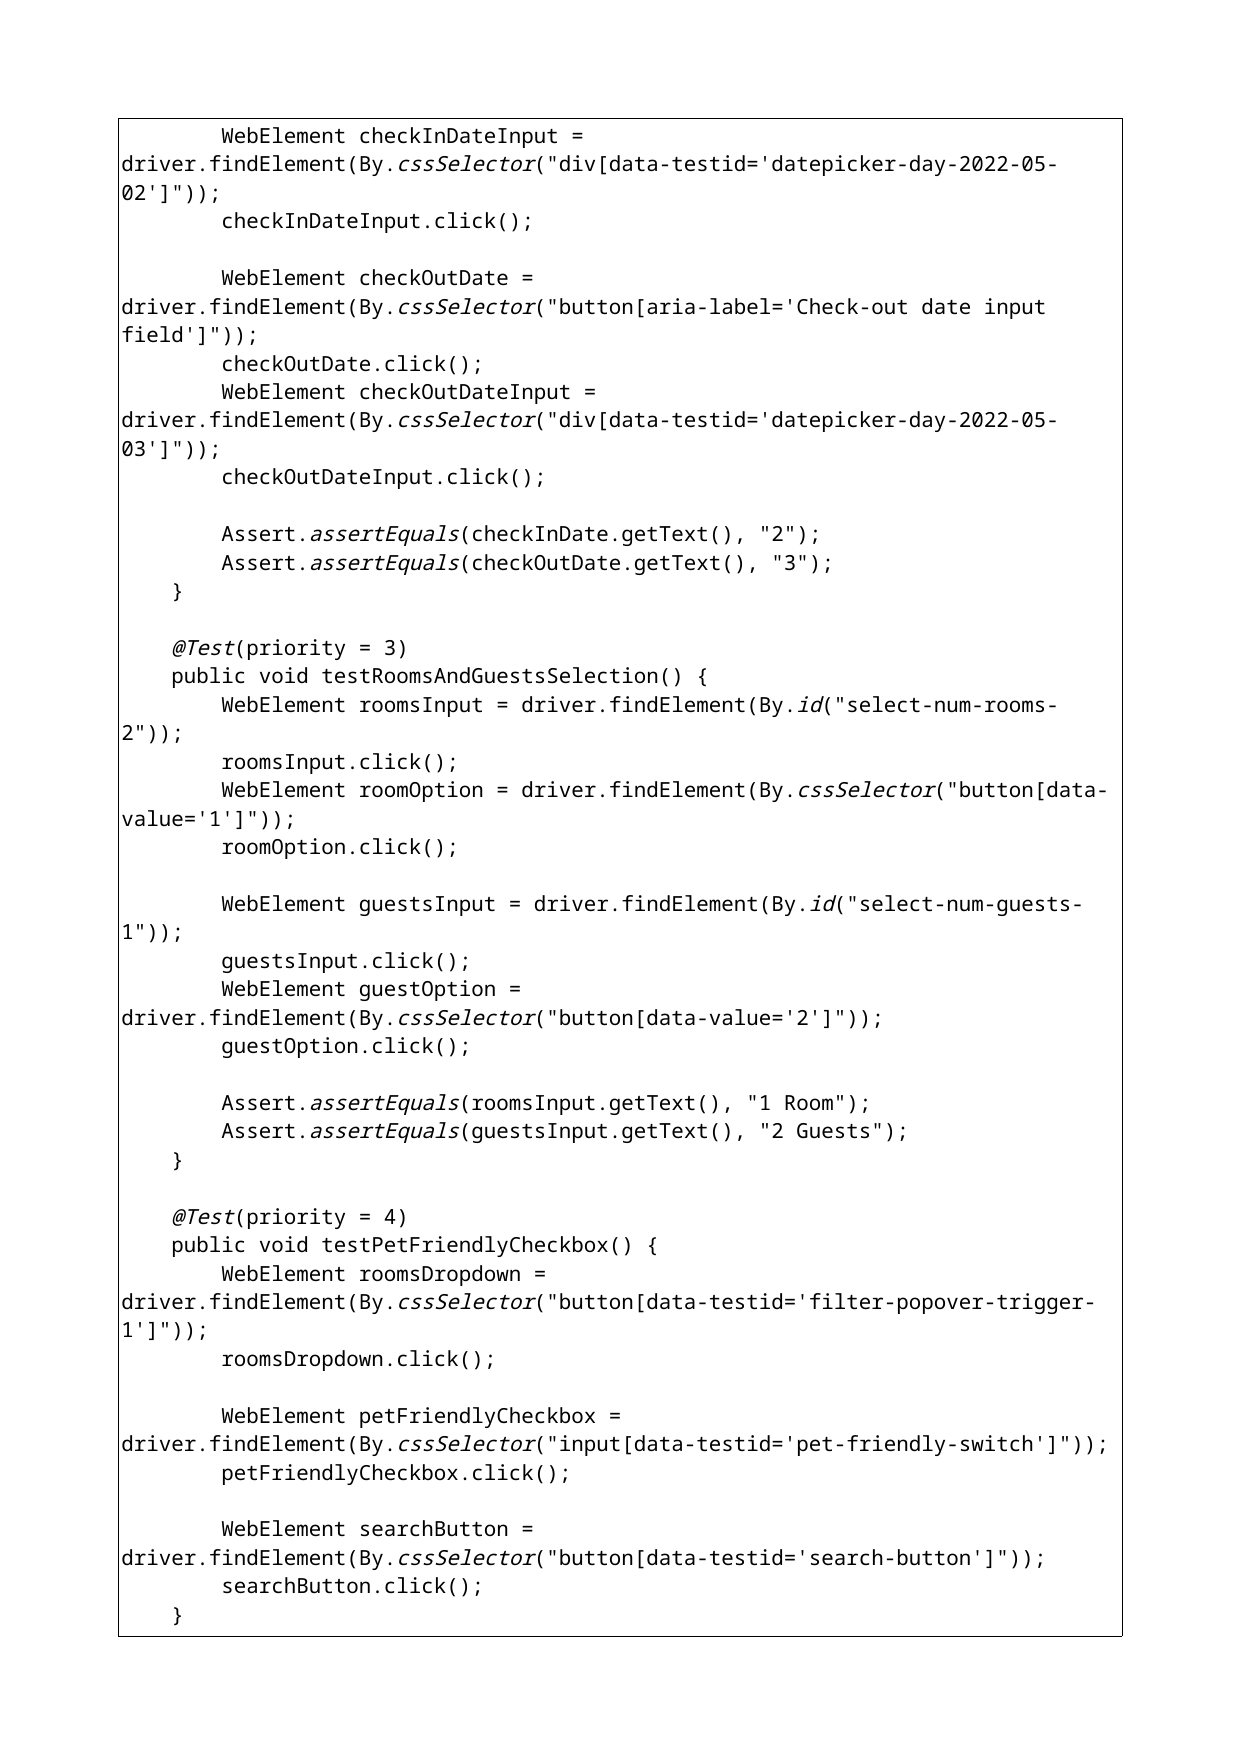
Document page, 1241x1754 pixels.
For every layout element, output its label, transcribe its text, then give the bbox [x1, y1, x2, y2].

text guestsInput.click(); [121, 946, 1119, 974]
text } [121, 1600, 1119, 1628]
text } [121, 576, 1119, 604]
text WebElement searchButton = driver.findElement(By.cssSelector("button[data-testid='search-button']")); [121, 1514, 1119, 1571]
text searchButton.click(); [121, 1571, 1119, 1600]
text roomsInput.click(); [121, 747, 1119, 775]
text WebElement checkOutDateInput = driver.findElement(By.cssSelector("div[data-testid='datepicker-day-2022-05-03']")); [121, 377, 1119, 462]
text checkOutDateInput.click(); [121, 462, 1119, 491]
text @Test(priority = 3) [121, 633, 1119, 661]
text WebElement checkInDateInput = driver.findElement(By.cssSelector("div[data-testid='datepicker-day-2022-05-02']")); [121, 121, 1119, 206]
text WebElement roomOption = driver.findElement(By.cssSelector("button[data-value='1']")); [121, 775, 1119, 832]
text WebElement checkOutDate = driver.findElement(By.cssSelector("button[aria-label='Check-out date input field']")); [121, 263, 1119, 349]
text WebElement roomsDropdown = driver.findElement(By.cssSelector("button[data-testid='filter-popover-trigger-1']")); [121, 1259, 1119, 1344]
text Assert.assertEquals(guestsInput.getText(), "2 Guests"); [121, 1116, 1119, 1145]
text checkInDateInput.click(); [121, 206, 1119, 235]
text @Test(priority = 4) [121, 1202, 1119, 1230]
text WebElement guestsInput = driver.findElement(By.id("select-num-guests-1")); [121, 889, 1119, 946]
text WebElement roomsInput = driver.findElement(By.id("select-num-rooms-2")); [121, 690, 1119, 747]
text WebElement guestOption = driver.findElement(By.cssSelector("button[data-value='2']")); [121, 974, 1119, 1031]
text roomOption.click(); [121, 832, 1119, 861]
text roomsDropdown.click(); [121, 1344, 1119, 1372]
text } [121, 1145, 1119, 1173]
text WebElement petFriendlyCheckbox = driver.findElement(By.cssSelector("input[data-testid='pet-friendly-switch']")); [121, 1401, 1119, 1458]
text Assert.assertEquals(checkOutDate.getText(), "3"); [121, 548, 1119, 576]
text checkOutDate.click(); [121, 349, 1119, 377]
text guestOption.click(); [121, 1031, 1119, 1059]
text public void testRoomsAndGuestsSelection() { [121, 661, 1119, 690]
text Assert.assertEquals(roomsInput.getText(), "1 Room"); [121, 1088, 1119, 1116]
text public void testPetFriendlyCheckbox() { [121, 1230, 1119, 1259]
text petFriendlyCheckbox.click(); [121, 1458, 1119, 1486]
text Assert.assertEquals(checkInDate.getText(), "2"); [121, 519, 1119, 548]
